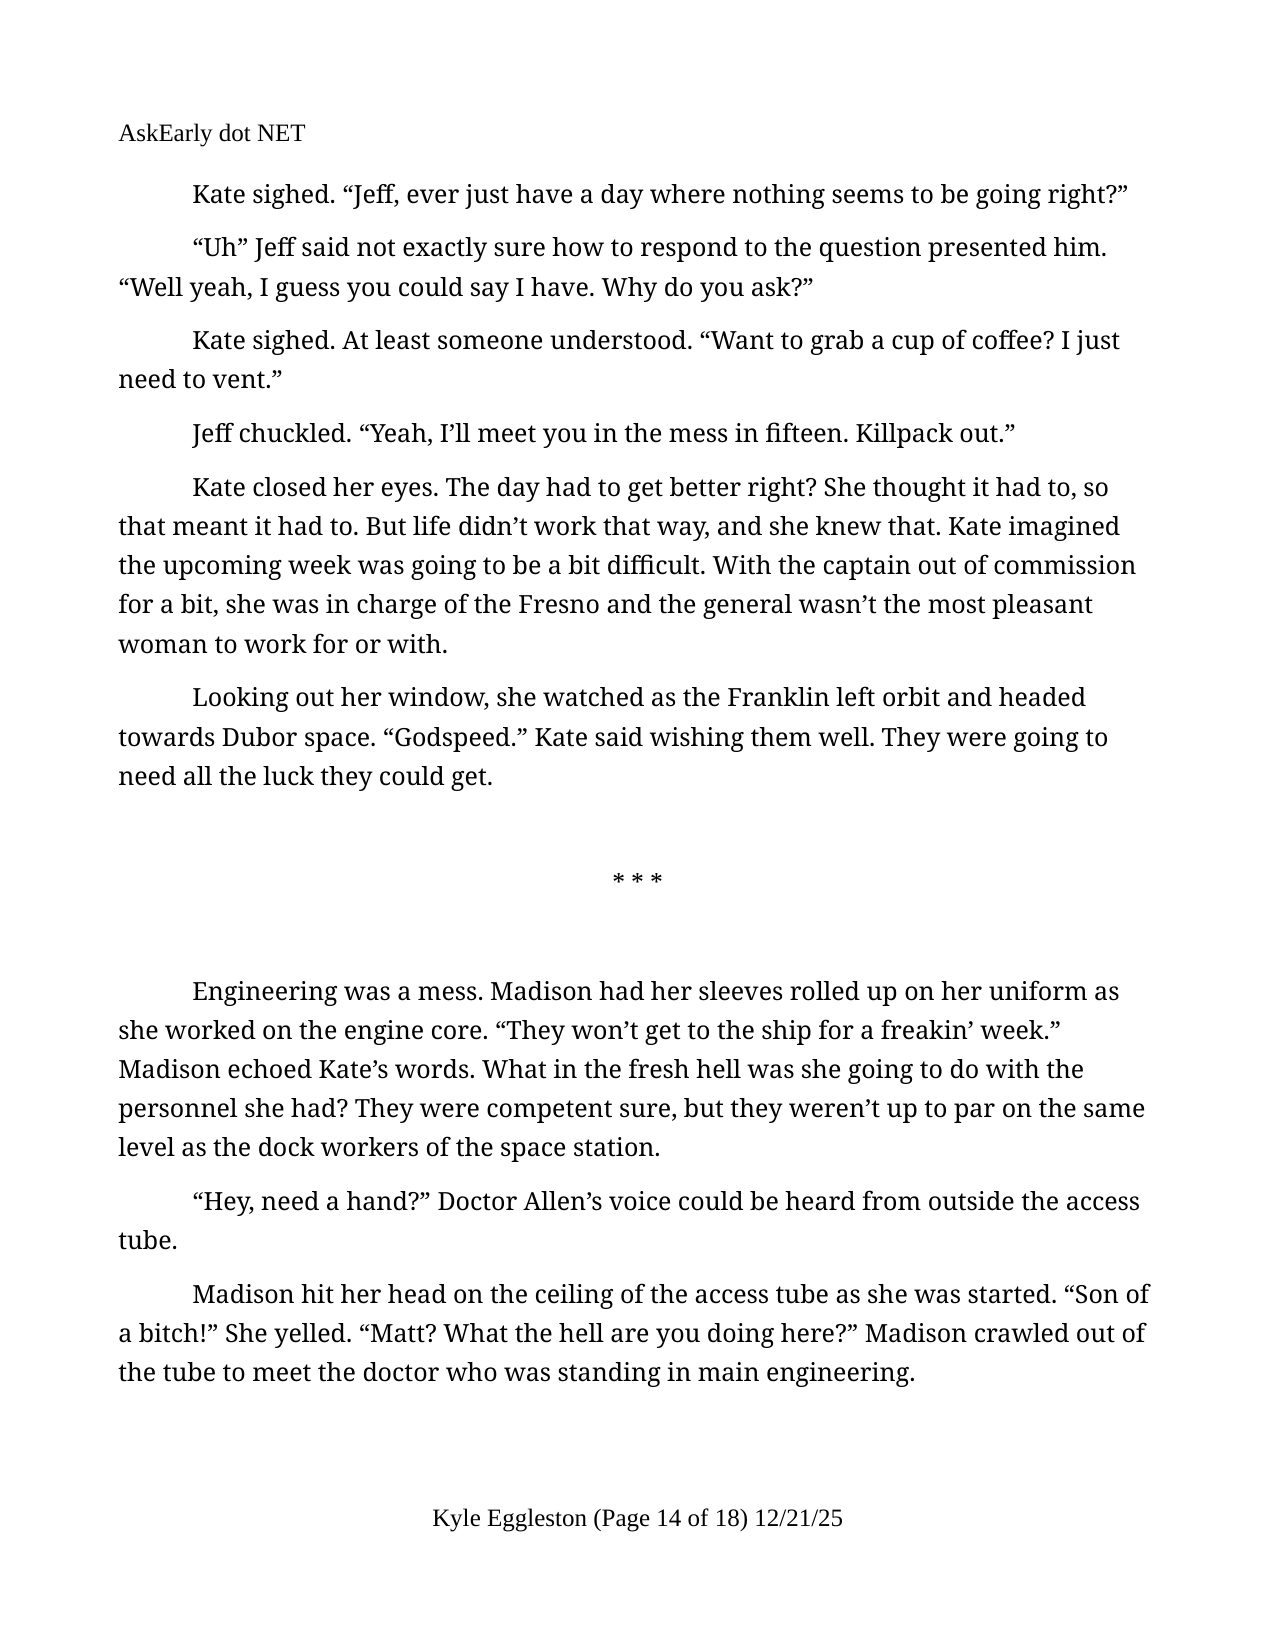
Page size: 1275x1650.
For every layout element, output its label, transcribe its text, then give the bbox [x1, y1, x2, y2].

text Jeff chuckled. “Yeah, I’ll meet you in the mess in fifteen. Killpack out.” [118, 416, 1157, 450]
text Engineering was a mess. Madison had her sleeves rolled up on her uniform as she worked on the engine core. “They won’t get to the ship for a freakin’ week.” Madison echoed Kate’s words. What in the fresh hell was she going to do with the personnel she had? They were competent sure, but they weren’t up to par on the same level as the dock workers of the space station. [118, 973, 1157, 1164]
text Kate closed her eyes. The day had to get better right? She thought it had to, so that meant it had to. But life didn’t work that way, and she knew that. Kate imagined the upcoming week was going to be a bit difficult. With the captain out of commission for a bit, she was in charge of the Fresno and the general wasn’t the most pleasant woman to work for or with. [118, 470, 1157, 660]
text Madison hit her head on the ceiling of the access tube as she was started. “Son of a bitch!” She yelled. “Matt? What the hell are you doing here?” Madison crawled out of the tube to meet the doctor who was standing in main engineering. [118, 1277, 1157, 1389]
text Kate sighed. “Jeff, ever just have a day where nothing seems to be going right?” [118, 176, 1157, 210]
text “Hey, need a hand?” Doctor Allen’s voice could be heard from outside the access tube. [118, 1184, 1157, 1257]
text * * * [118, 866, 1157, 900]
text “Uh” Jeff said not exactly sure how to respond to the question presented him. “Well yeah, I guess you could say I have. Why do you ask?” [118, 230, 1157, 303]
text Kate sighed. At least someone understood. “Want to grab a cup of coffee? I just need to vent.” [118, 323, 1157, 396]
text Looking out her window, she watched as the Franklin left orbit and headed towards Dubor space. “Godspeed.” Kate said wishing them well. They were going to need all the luck they could get. [118, 680, 1157, 792]
